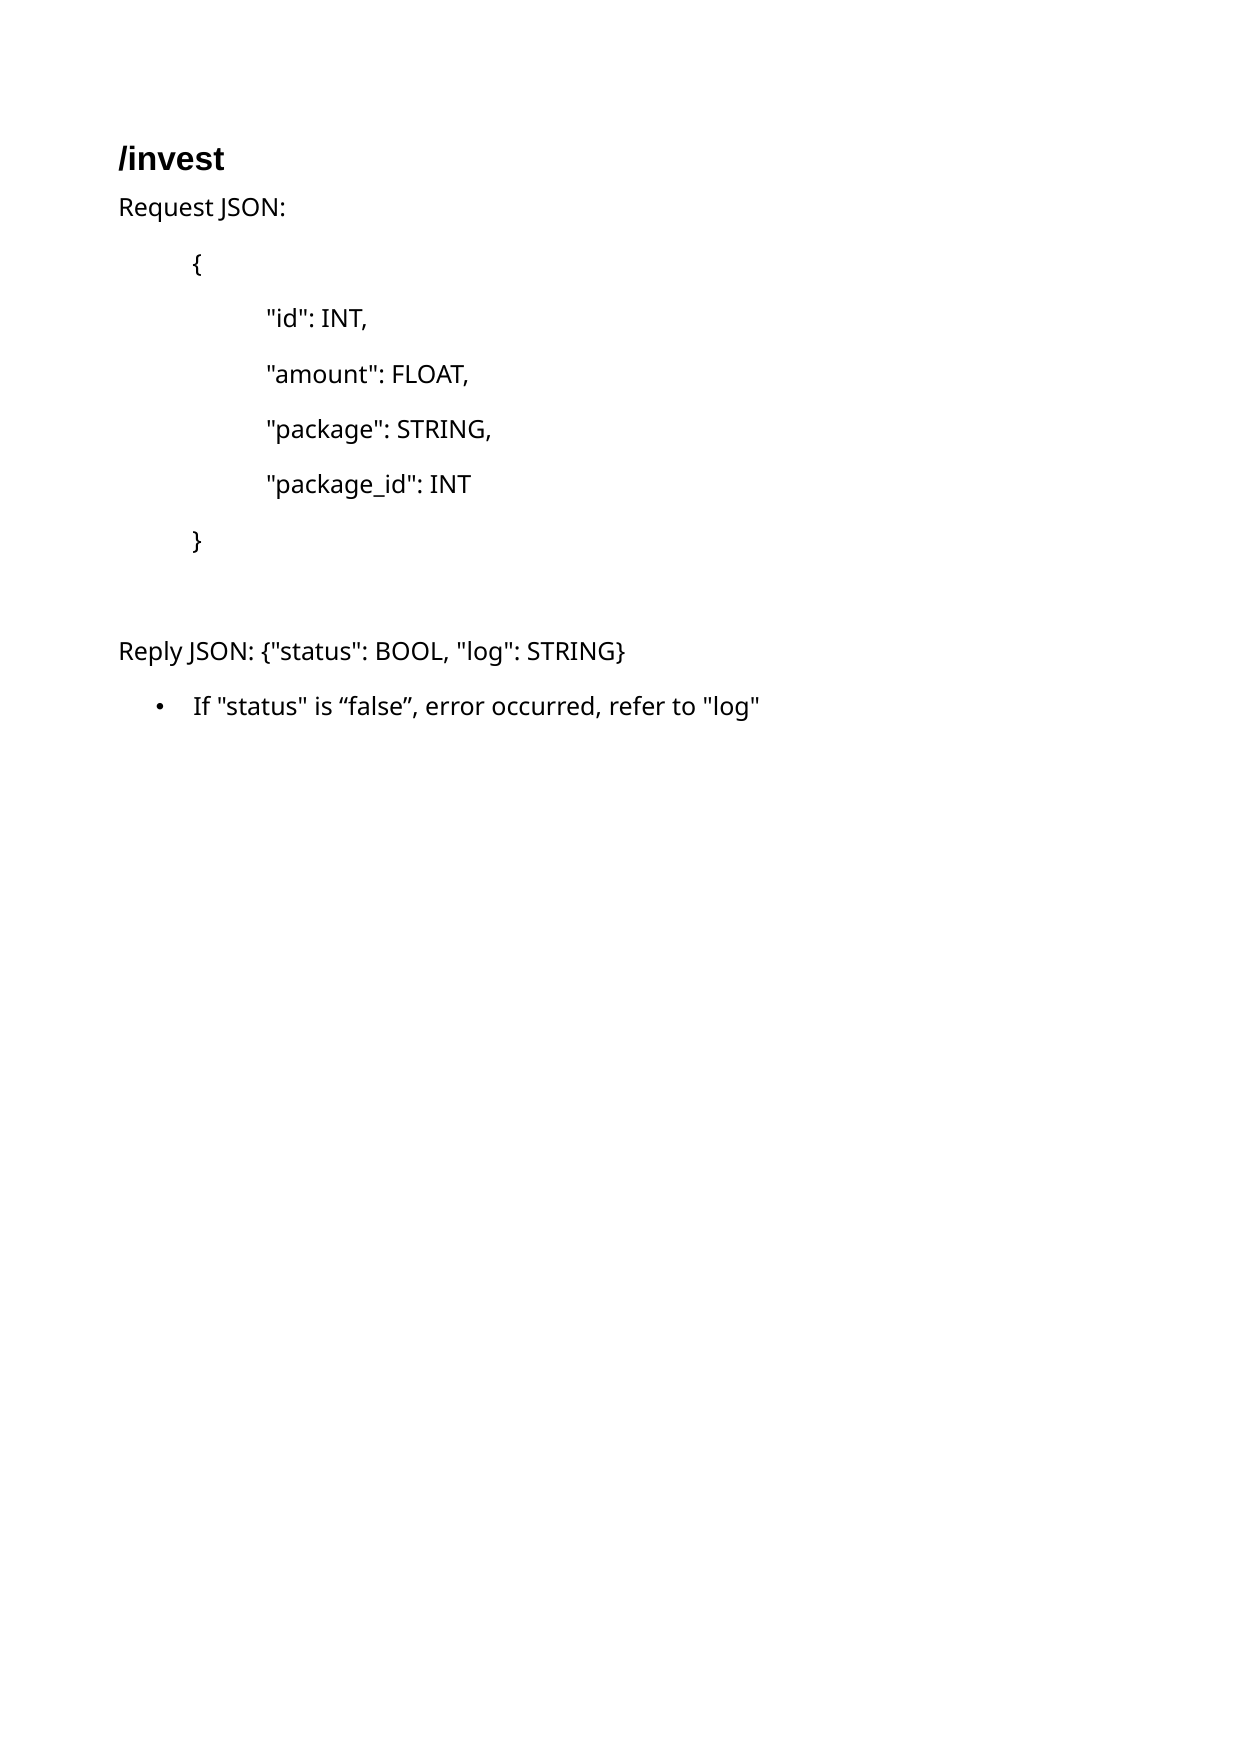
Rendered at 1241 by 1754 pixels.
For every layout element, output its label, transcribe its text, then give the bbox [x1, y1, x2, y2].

text "amount": FLOAT, [118, 356, 1122, 390]
subtitle /invest [118, 139, 1122, 178]
text Reply JSON: {"status": BOOL, "log": STRING} [118, 633, 1122, 667]
text "id": INT, [118, 301, 1122, 335]
text "package_id": INT [118, 467, 1122, 501]
text Request JSON: [118, 190, 1122, 224]
list If "status" is “false”, error occurred, refer to "log" [156, 689, 1122, 723]
text "package": STRING, [118, 412, 1122, 446]
text } [118, 523, 1122, 557]
text { [118, 246, 1122, 279]
